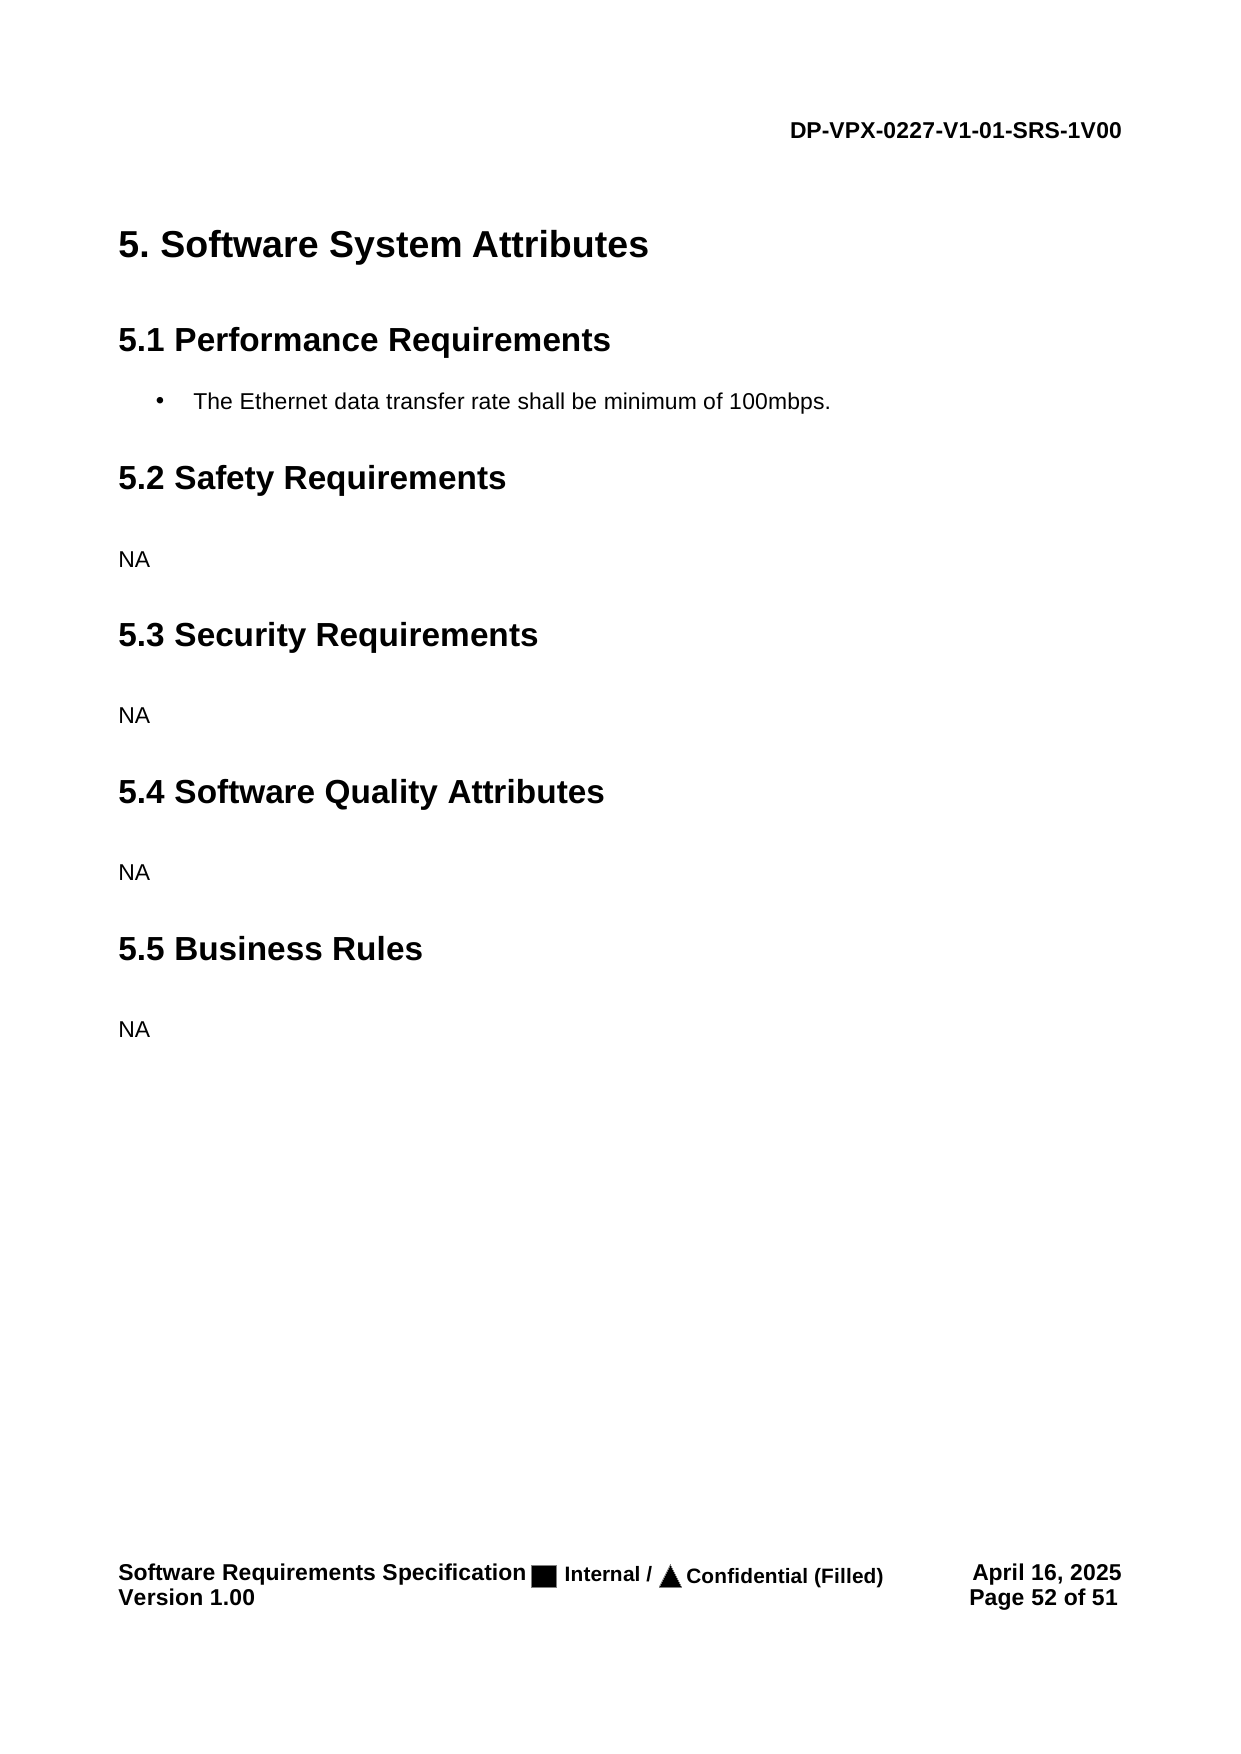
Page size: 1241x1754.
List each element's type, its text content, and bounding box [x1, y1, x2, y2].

text NA [118, 858, 1122, 886]
subtitle Software Quality Attributes [118, 772, 1122, 810]
text NA [118, 702, 1122, 729]
list The Ethernet data transfer rate shall be minimum of 100mbps. [156, 387, 1122, 415]
subtitle Business Rules [118, 928, 1122, 967]
text NA [118, 545, 1122, 572]
text NA [118, 1015, 1122, 1042]
subtitle Safety Requirements [118, 458, 1122, 497]
subtitle Software System Attributes [118, 223, 1122, 266]
subtitle Performance Requirements [118, 320, 1122, 358]
subtitle Security Requirements [118, 615, 1122, 653]
